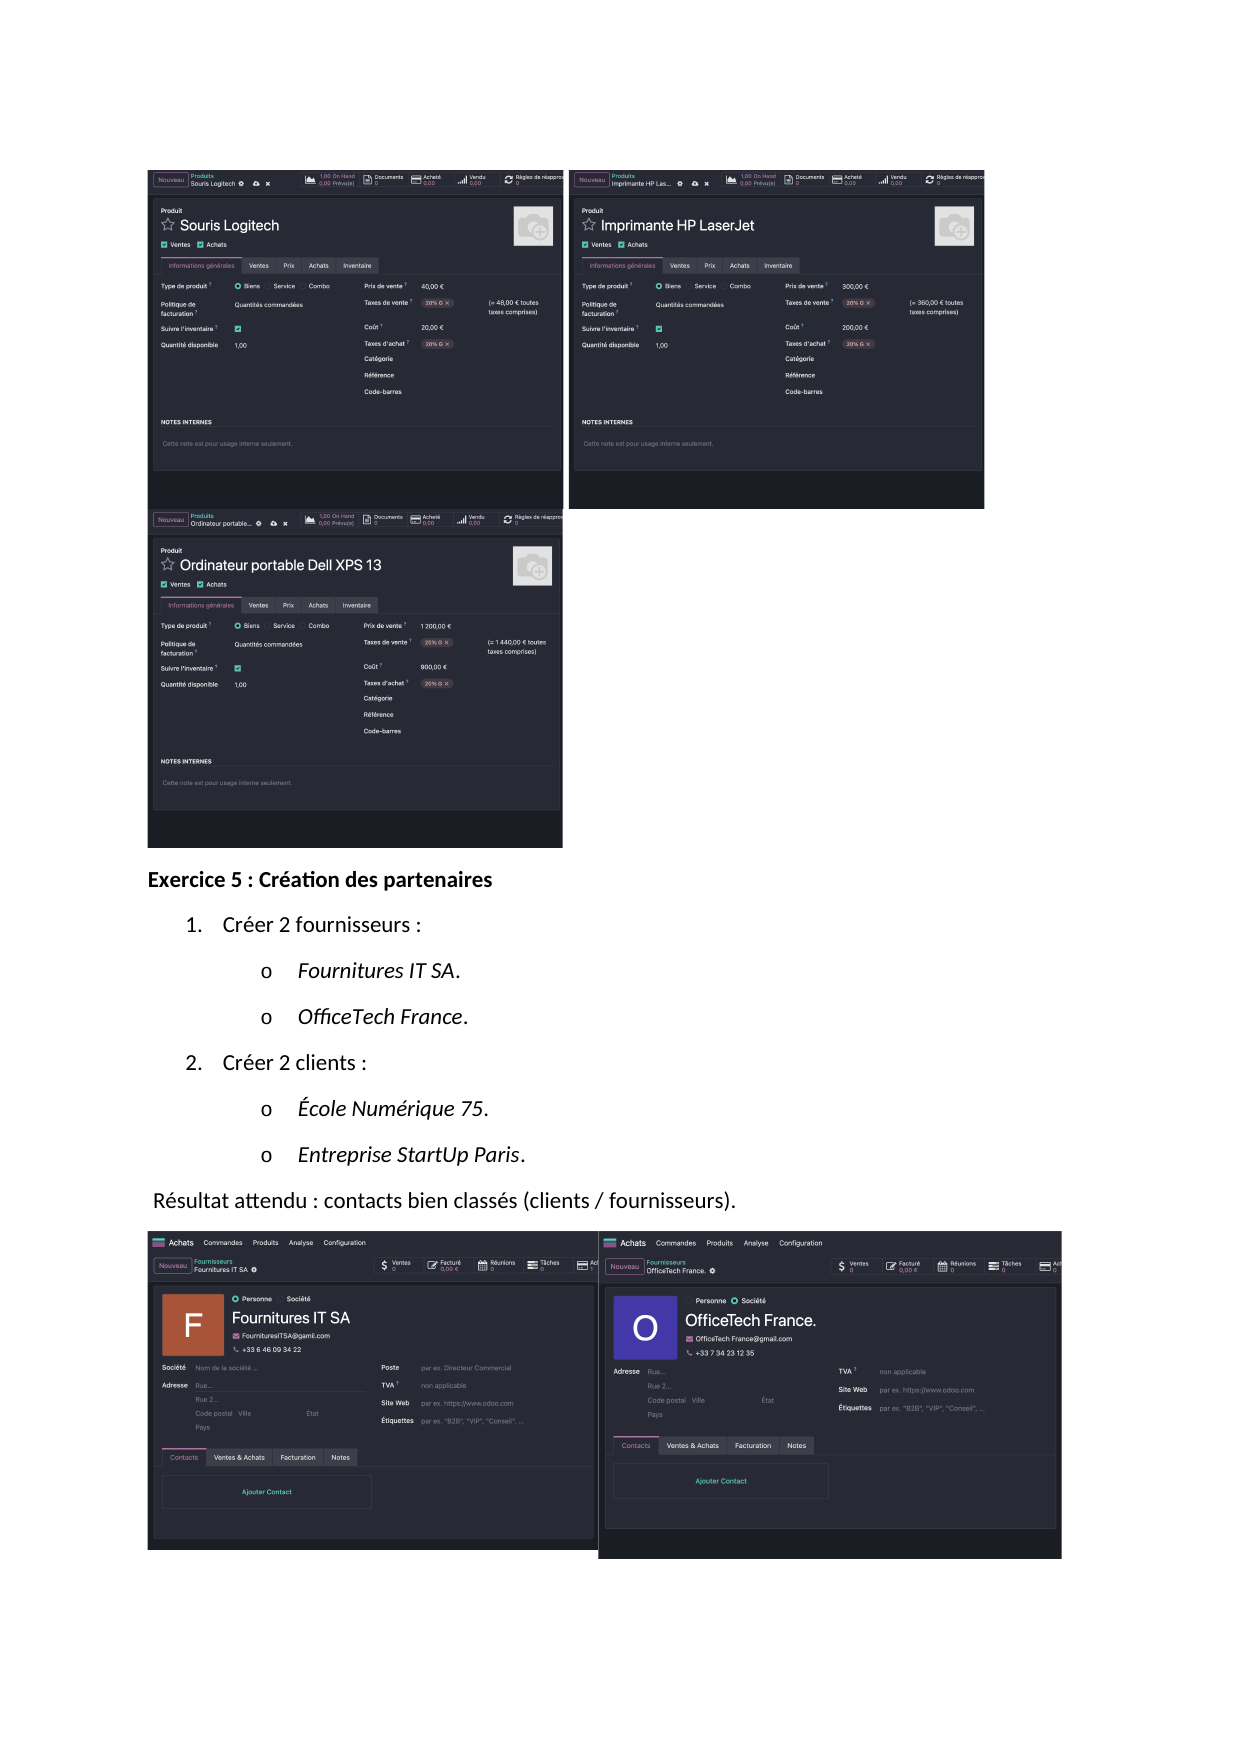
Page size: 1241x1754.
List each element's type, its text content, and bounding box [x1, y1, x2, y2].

list Créer 2 fournisseurs : [185, 911, 1093, 938]
list OfficeTech France. [260, 1002, 1093, 1031]
list Fournitures IT SA. [260, 956, 1093, 984]
list École Numérique 75. [260, 1094, 1093, 1122]
list Entreprise StartUp Paris. [260, 1140, 1093, 1168]
list Créer 2 clients : [185, 1048, 1093, 1076]
text Exercice 5 : Création des partenaires [148, 865, 1093, 893]
text Résultat attendu : contacts bien classés (clients / fournisseurs). [148, 1186, 1093, 1214]
